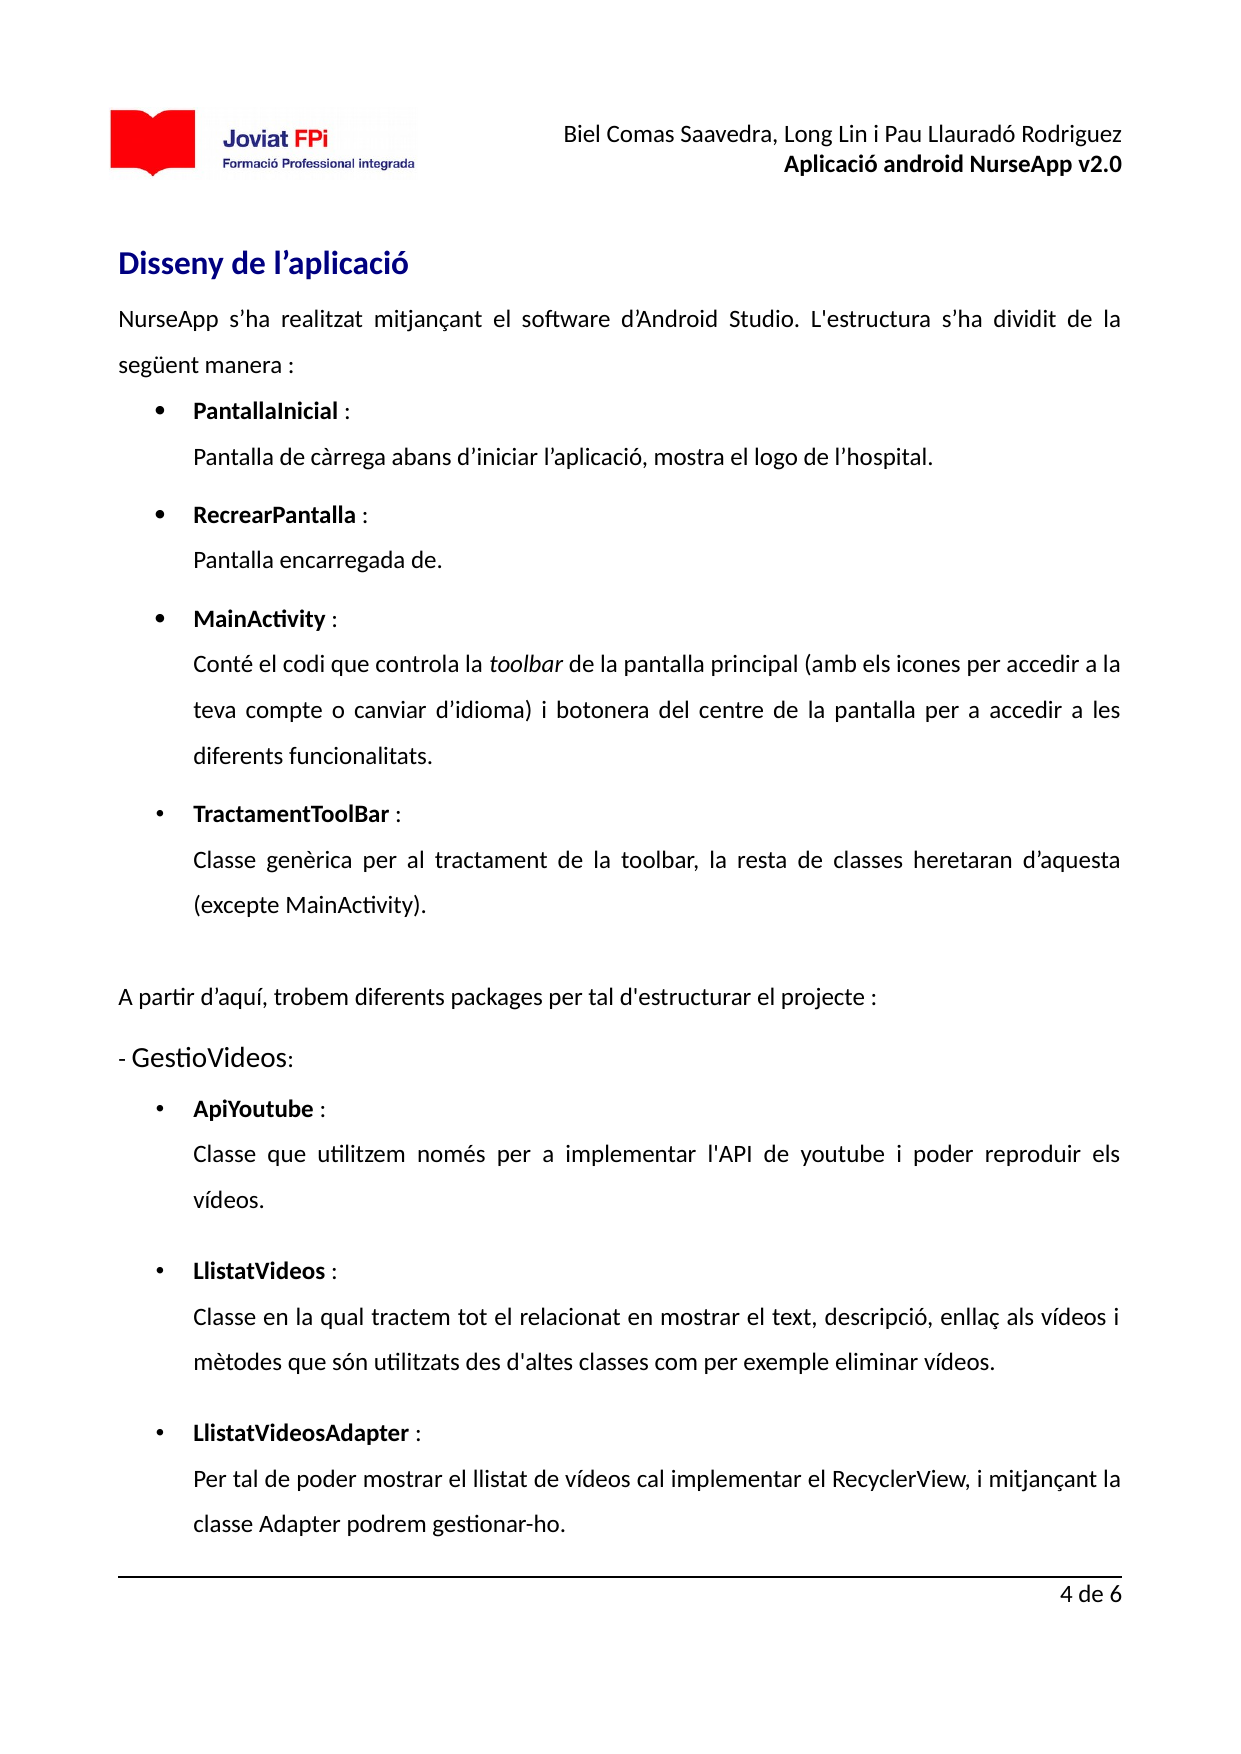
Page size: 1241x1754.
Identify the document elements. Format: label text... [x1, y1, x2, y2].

text - GestioVideos: [118, 1039, 1122, 1075]
text Per tal de poder mostrar el llistat de vídeos cal implementar el RecyclerView, i mitjançant la classe Adapter podrem gestionar-ho. [193, 1463, 1122, 1539]
text NurseApp s’ha realitzat mitjançant el software d’Android Studio. L'estructura s’ha dividit de la següent manera : [118, 303, 1122, 380]
list ApiYoutube : [156, 1093, 1122, 1123]
list MainActivity : [156, 603, 1122, 633]
list PantallaInicial : [156, 395, 1122, 425]
list LlistatVideosAdapter : [156, 1417, 1122, 1448]
text Classe genèrica per al tractament de la toolbar, la resta de classes heretaran d’aquesta (excepte MainActivity). [193, 844, 1122, 920]
text Conté el codi que controla la toolbar de la pantalla principal (amb els icones per accedir a la teva compte o canviar d’idioma) i botonera del centre de la pantalla per a accedir a les diferents funcionalitats. [193, 648, 1122, 771]
text Classe en la qual tractem tot el relacionat en mostrar el text, descripció, enllaç als vídeos i mètodes que són utilitzats des d'altes classes com per exemple eliminar vídeos. [193, 1301, 1122, 1377]
text A partir d’aquí, trobem diferents packages per tal d'estructurar el projecte : [118, 981, 1122, 1012]
text Classe que utilitzem només per a implementar l'API de youtube i poder reproduir els vídeos. [193, 1138, 1122, 1215]
list TractamentToolBar : [156, 798, 1122, 829]
list RecrearPantalla : [156, 499, 1122, 529]
subtitle Disseny de l’aplicació [118, 242, 1122, 283]
text Pantalla de càrrega abans d’iniciar l’aplicació, mostra el logo de l’hospital. [193, 441, 1122, 471]
list LlistatVideos : [156, 1255, 1122, 1286]
text Pantalla encarregada de. [193, 544, 1122, 575]
